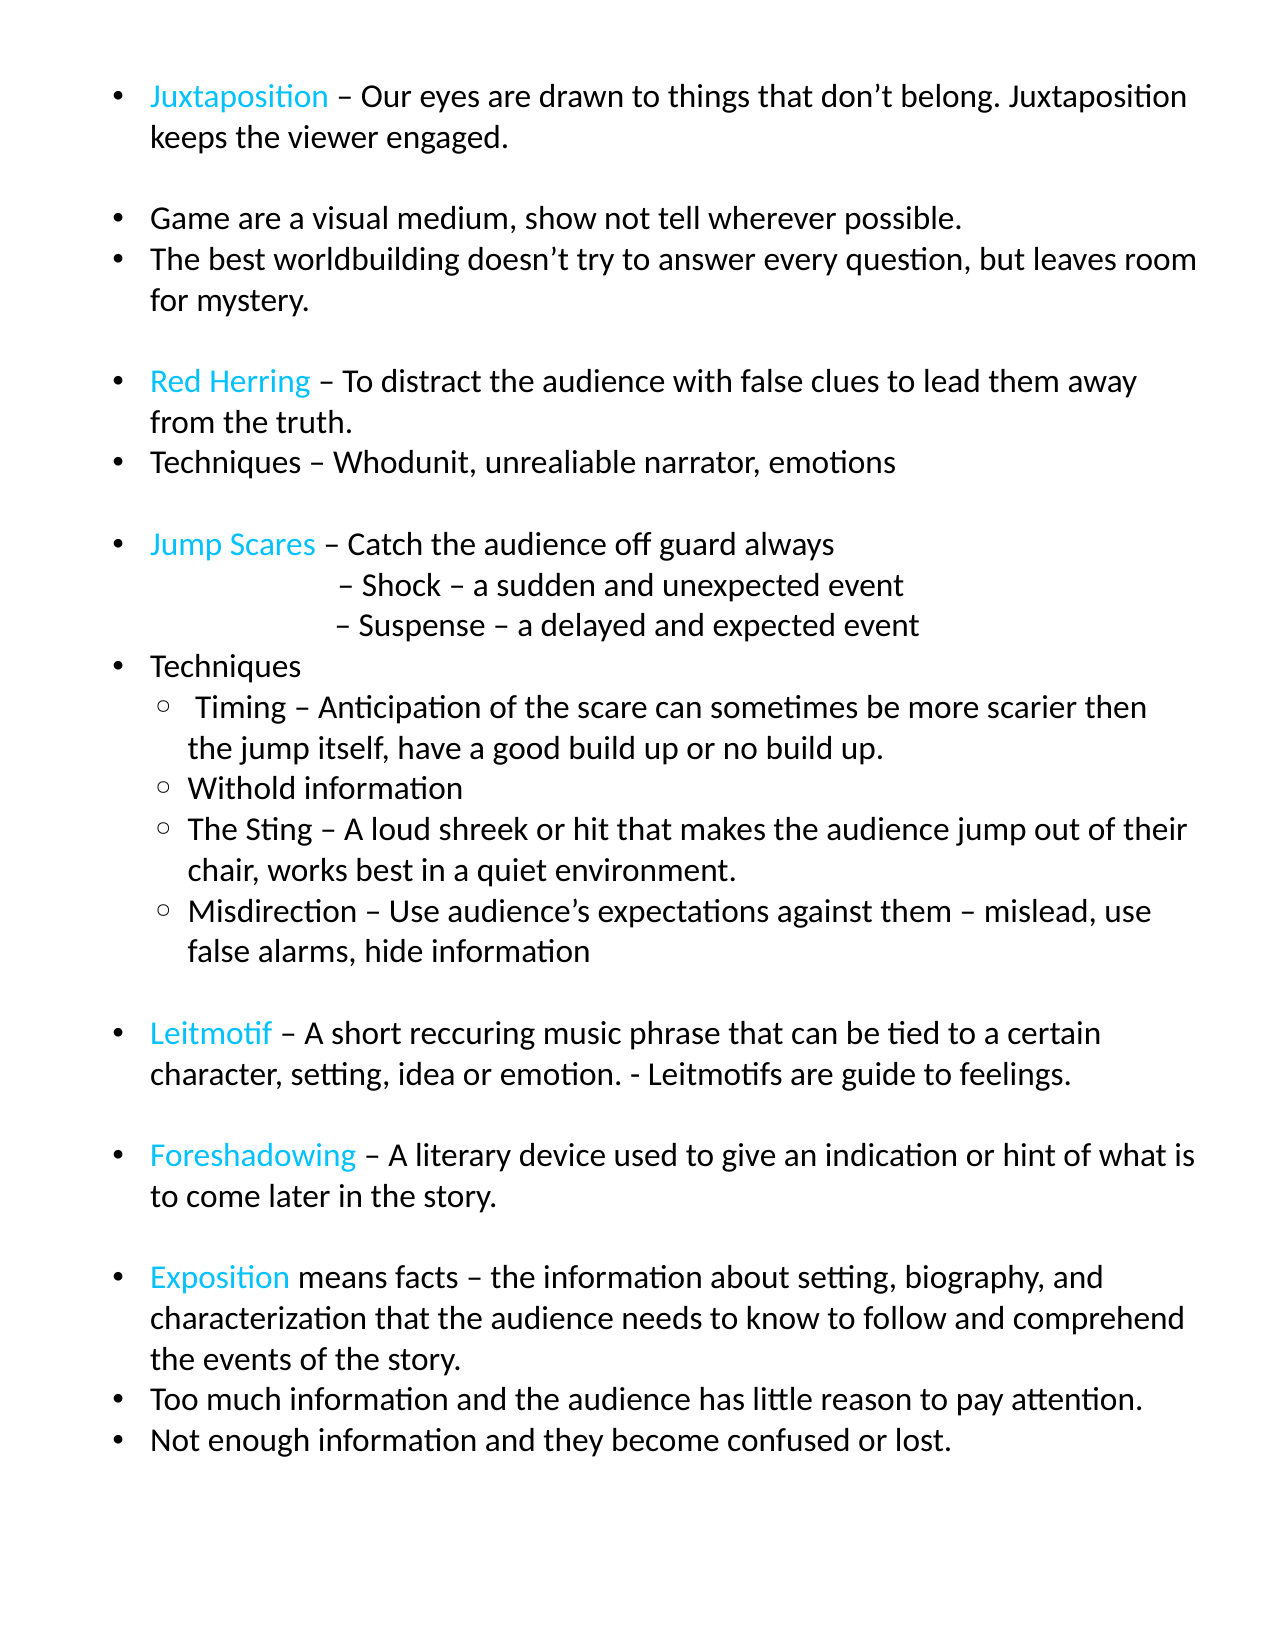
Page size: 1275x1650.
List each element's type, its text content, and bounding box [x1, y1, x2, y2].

list Exposition means facts – the information about setting, biography, and characterization that the audience needs to know to follow and comprehend the events of the story. [112, 1256, 1200, 1378]
list Misdirection – Use audience’s expectations against them – mislead, use false alarms, hide information [150, 889, 1200, 971]
list – Shock – a sudden and unexpected event [300, 564, 1200, 604]
list Red Herring – To distract the audience with false clues to lead them away from the truth. [112, 360, 1200, 442]
list Not enough information and they become confused or lost. [112, 1419, 1200, 1460]
list Juxtaposition – Our eyes are drawn to things that don’t belong. Juxtaposition keeps the viewer engaged. [112, 75, 1200, 156]
list Too much information and the audience has little reason to pay attention. [112, 1378, 1200, 1419]
list Jump Scares – Catch the audience off guard always [112, 523, 1200, 564]
list Techniques [112, 645, 1200, 686]
text – Suspense – a delayed and expected event [75, 604, 1200, 645]
list Foreshadowing – A literary device used to give an indication or hint of what is to come later in the story. [112, 1134, 1200, 1215]
list Withold information [150, 767, 1200, 808]
list Game are a visual medium, show not tell wherever possible. [112, 197, 1200, 238]
list The Sting – A loud shreek or hit that makes the audience jump out of their chair, works best in a quiet environment. [150, 808, 1200, 889]
list Timing – Anticipation of the scare can sometimes be more scarier then the jump itself, have a good build up or no build up. [150, 686, 1200, 767]
list Techniques – Whodunit, unrealiable narrator, emotions [112, 442, 1200, 482]
list Leitmotif – A short reccuring music phrase that can be tied to a certain character, setting, idea or emotion. - Leitmotifs are guide to feelings. [112, 1012, 1200, 1093]
list The best worldbuilding doesn’t try to answer every question, but leaves room for mystery. [112, 238, 1200, 319]
